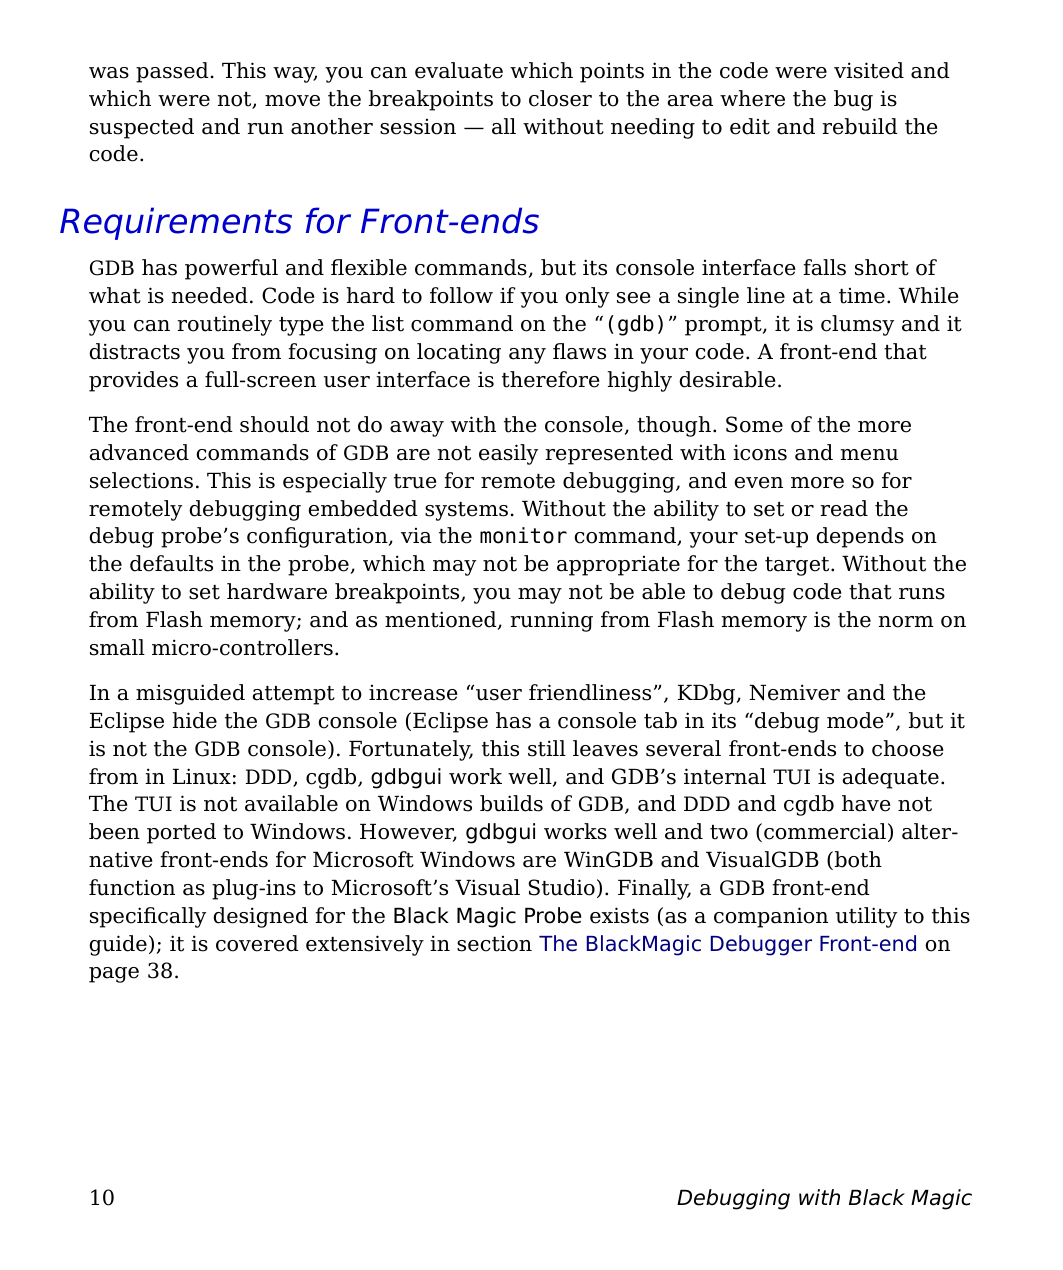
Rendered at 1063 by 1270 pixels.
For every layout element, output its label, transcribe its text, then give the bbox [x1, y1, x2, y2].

text The front-end should not do away with the console, though. Some of the more advanced commands of GDB are not easily represented with icons and menu selections. This is especially true for remote debugging, and even more so for remotely debugging embedded systems. Without the ability to set or read the debug probe’s configuration, via the monitor command, your set-up depends on the defaults in the probe, which may not be appropriate for the target. Without the ability to set hardware breakpoints, you may not be able to debug code that runs from Flash memory; and as mentioned, running from Flash memory is the norm on small micro-controllers. [88, 413, 974, 660]
text GDB has powerful and flexible commands, but its console interface falls short of what is needed. Code is hard to follow if you only see a single line at a time. While you can routinely type the list command on the “(gdb)” prompt, it is clumsy and it distracts you from focusing on locating any flaws in your code. A front-end that provides a full-screen user interface is therefore highly desirable. [88, 256, 974, 392]
subtitle Requirements for Front-ends [59, 203, 974, 242]
text was passed. This way, you can evaluate which points in the code were visited and which were not, move the breakpoints to closer to the area where the bug is suspected and run another session — all without needing to edit and rebuild the code. [88, 59, 974, 167]
text In a misguided attempt to increase “user friendliness”, KDbg, Nemiver and the Eclipse hide the GDB console (Eclipse has a console tab in its “debug mode”, but it is not the GDB console). Fortunately, this still leaves several front-ends to choose from in Linux: DDD, cgdb, gdbgui work well, and GDB’s internal TUI is adequate. The TUI is not available on Windows builds of GDB, and DDD and cgdb have not been ported to Windows. However, gdbgui works well and two (commercial) alter­native front-ends for Microsoft Windows are WinGDB and VisualGDB (both function as plug-ins to Microsoft’s Visual Studio). Finally, a GDB front-end specifically designed for the Black Magic Probe exists (as a companion utility to this guide); it is covered extensively in section The BlackMagic Debugger Front-end on page 38. [88, 681, 974, 984]
